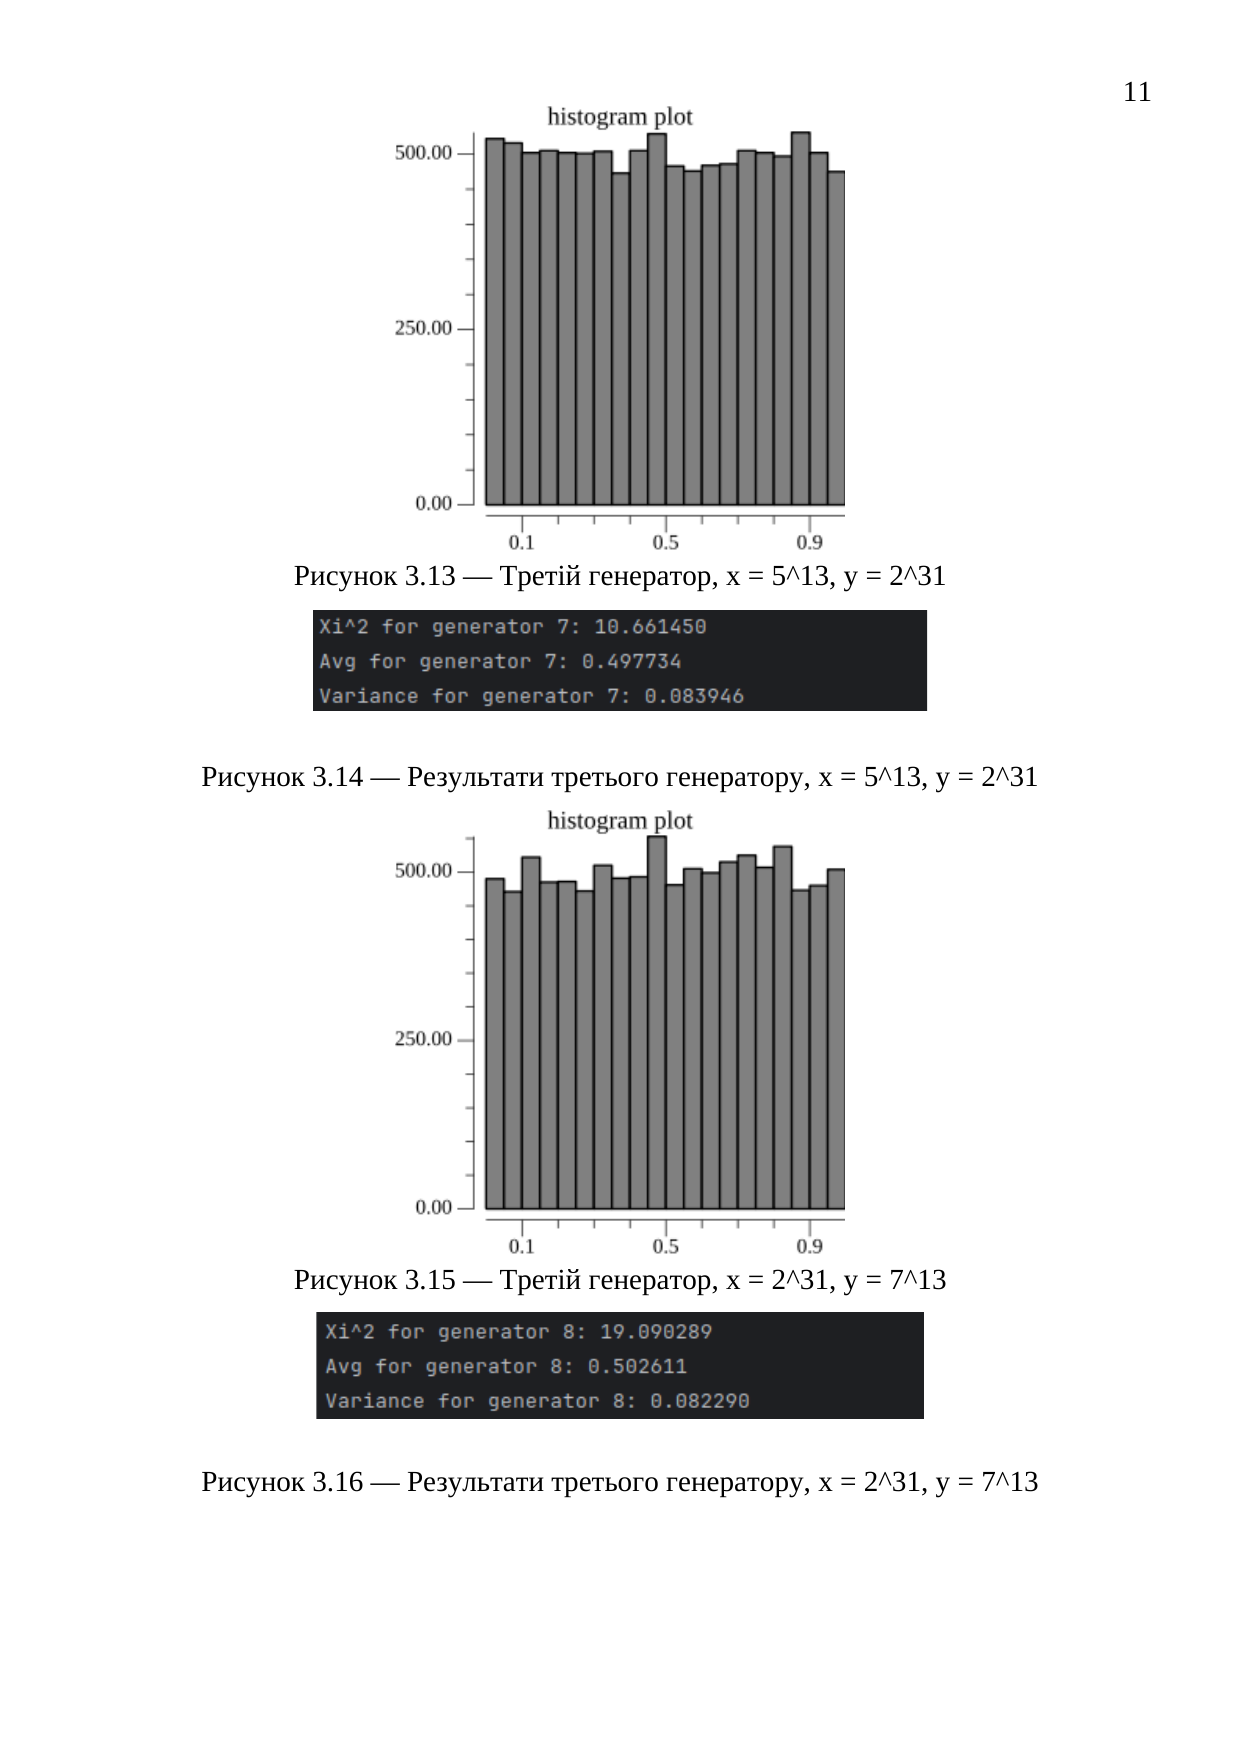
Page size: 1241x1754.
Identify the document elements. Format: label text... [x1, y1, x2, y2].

picture [316, 1312, 924, 1419]
text Рисунок 3.16 — Результати третього генератору, x = 2^31, y = 7^13 [118, 1464, 1122, 1497]
picture [395, 105, 845, 556]
picture [395, 809, 845, 1260]
picture [313, 610, 928, 711]
text Рисунок 3.14 — Результати третього генератору, x = 5^13, y = 2^31 [118, 759, 1122, 793]
text Рисунок 3.13 — Третій генератор, x = 5^13, y = 2^31 [118, 558, 1122, 592]
text Рисунок 3.15 — Третій генератор, x = 2^31, y = 7^13 [118, 1262, 1122, 1296]
